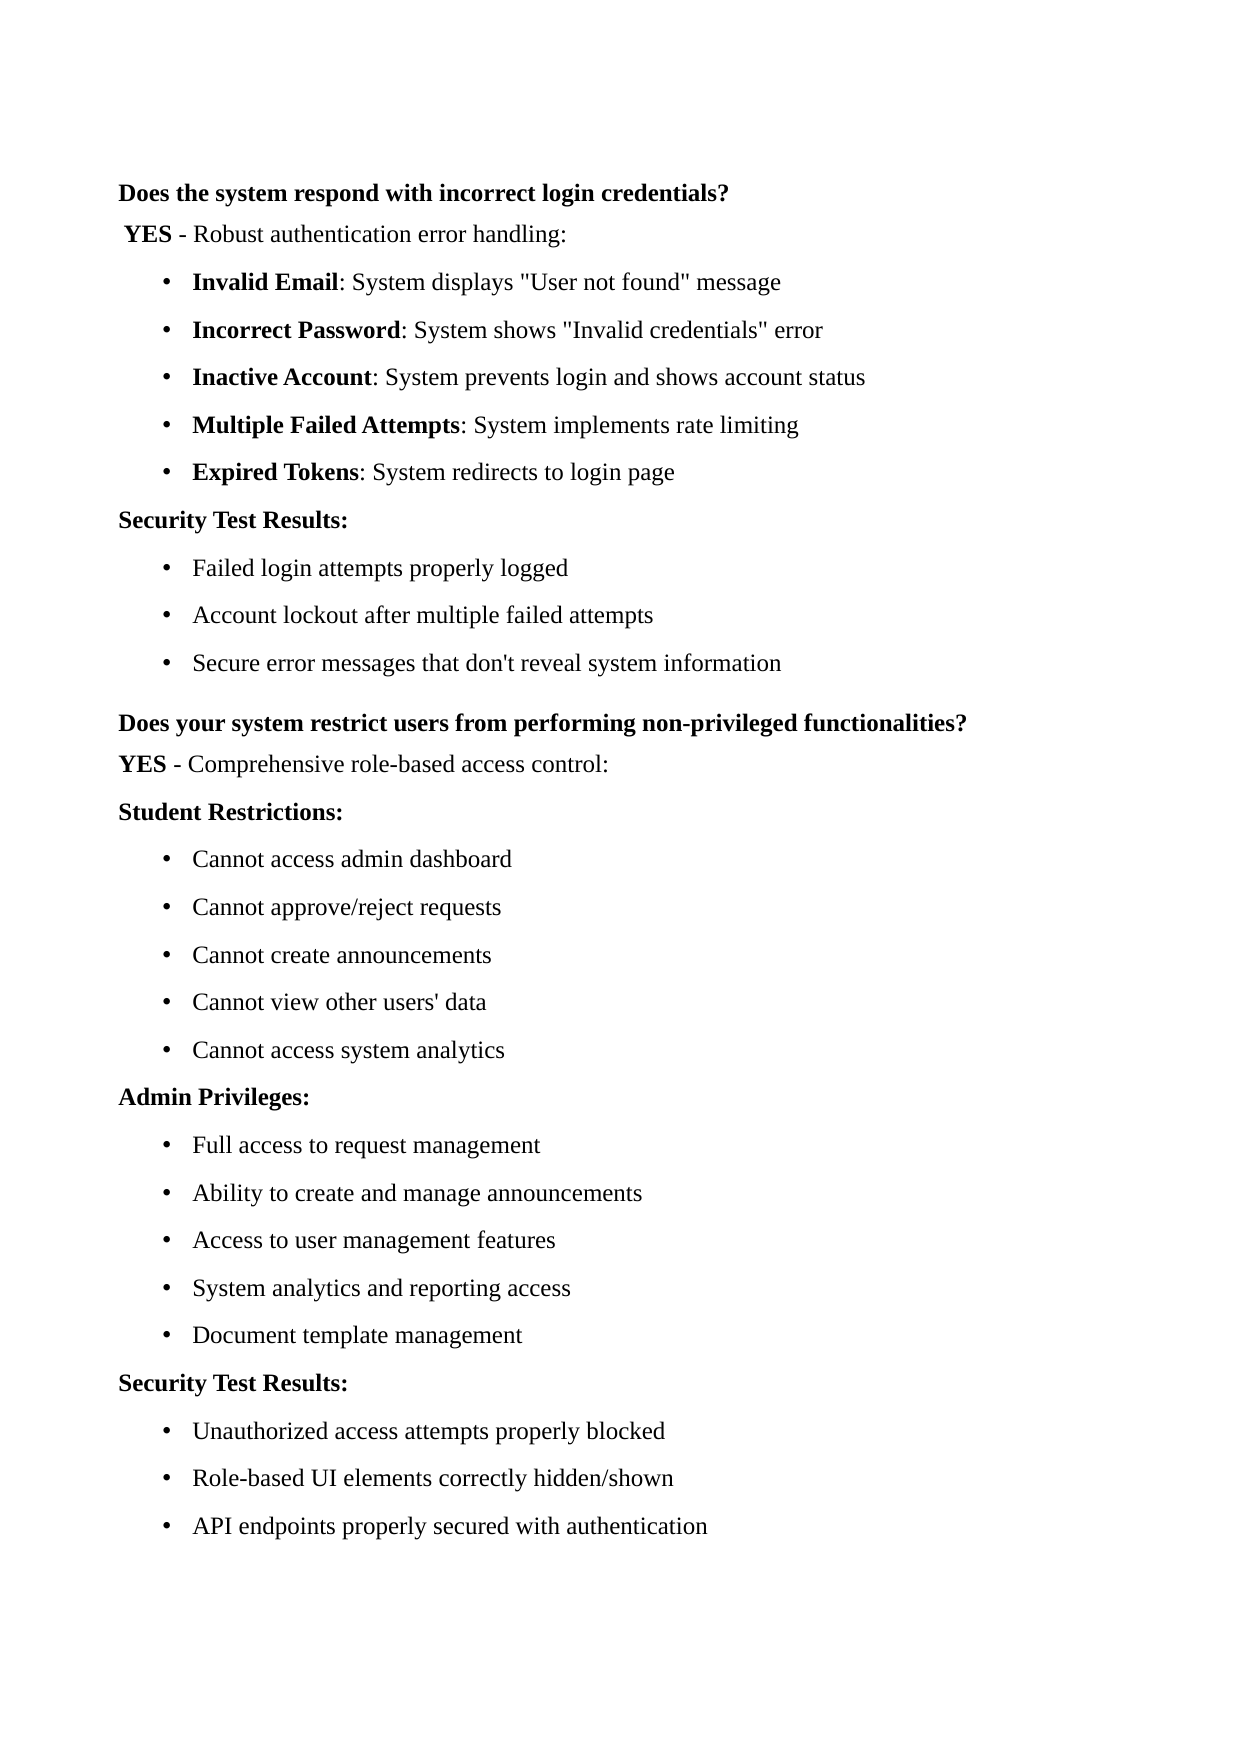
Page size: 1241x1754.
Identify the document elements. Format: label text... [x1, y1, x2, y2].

text YES - Comprehensive role-based access control: [118, 749, 1122, 778]
text YES - Robust authentication error handling: [118, 219, 1122, 248]
list Inactive Account: System prevents login and shows account status [162, 362, 1122, 391]
list Incorrect Password: System shows "Invalid credentials" error [162, 315, 1122, 343]
list Document template management [162, 1321, 1122, 1349]
subtitle Does the system respond with incorrect login credentials? [118, 178, 1122, 207]
list Role-based UI elements correctly hidden/shown [162, 1463, 1122, 1492]
list Failed login attempts properly logged [162, 553, 1122, 581]
list Unauthorized access attempts properly blocked [162, 1416, 1122, 1444]
list Expired Tokens: System redirects to login page [162, 457, 1122, 486]
text Security Test Results: [118, 505, 1122, 534]
list Cannot create announcements [162, 940, 1122, 968]
list Access to user management features [162, 1225, 1122, 1254]
list API endpoints properly secured with authentication [162, 1511, 1122, 1540]
list Cannot access system analytics [162, 1035, 1122, 1064]
list Cannot access admin dashboard [162, 844, 1122, 873]
list Multiple Failed Attempts: System implements rate limiting [162, 410, 1122, 439]
text Admin Privileges: [118, 1082, 1122, 1111]
text Student Restrictions: [118, 797, 1122, 826]
text Security Test Results: [118, 1368, 1122, 1397]
list Secure error messages that don't reveal system information [162, 648, 1122, 677]
list Ability to create and manage announcements [162, 1178, 1122, 1206]
list Cannot approve/reject requests [162, 892, 1122, 921]
subtitle Does your system restrict users from performing non-privileged functionalities? [118, 708, 1122, 737]
list Full access to request management [162, 1130, 1122, 1159]
list Invalid Email: System displays "User not found" message [162, 267, 1122, 296]
list Account lockout after multiple failed attempts [162, 600, 1122, 629]
list Cannot view other users' data [162, 987, 1122, 1016]
list System analytics and reporting access [162, 1273, 1122, 1302]
